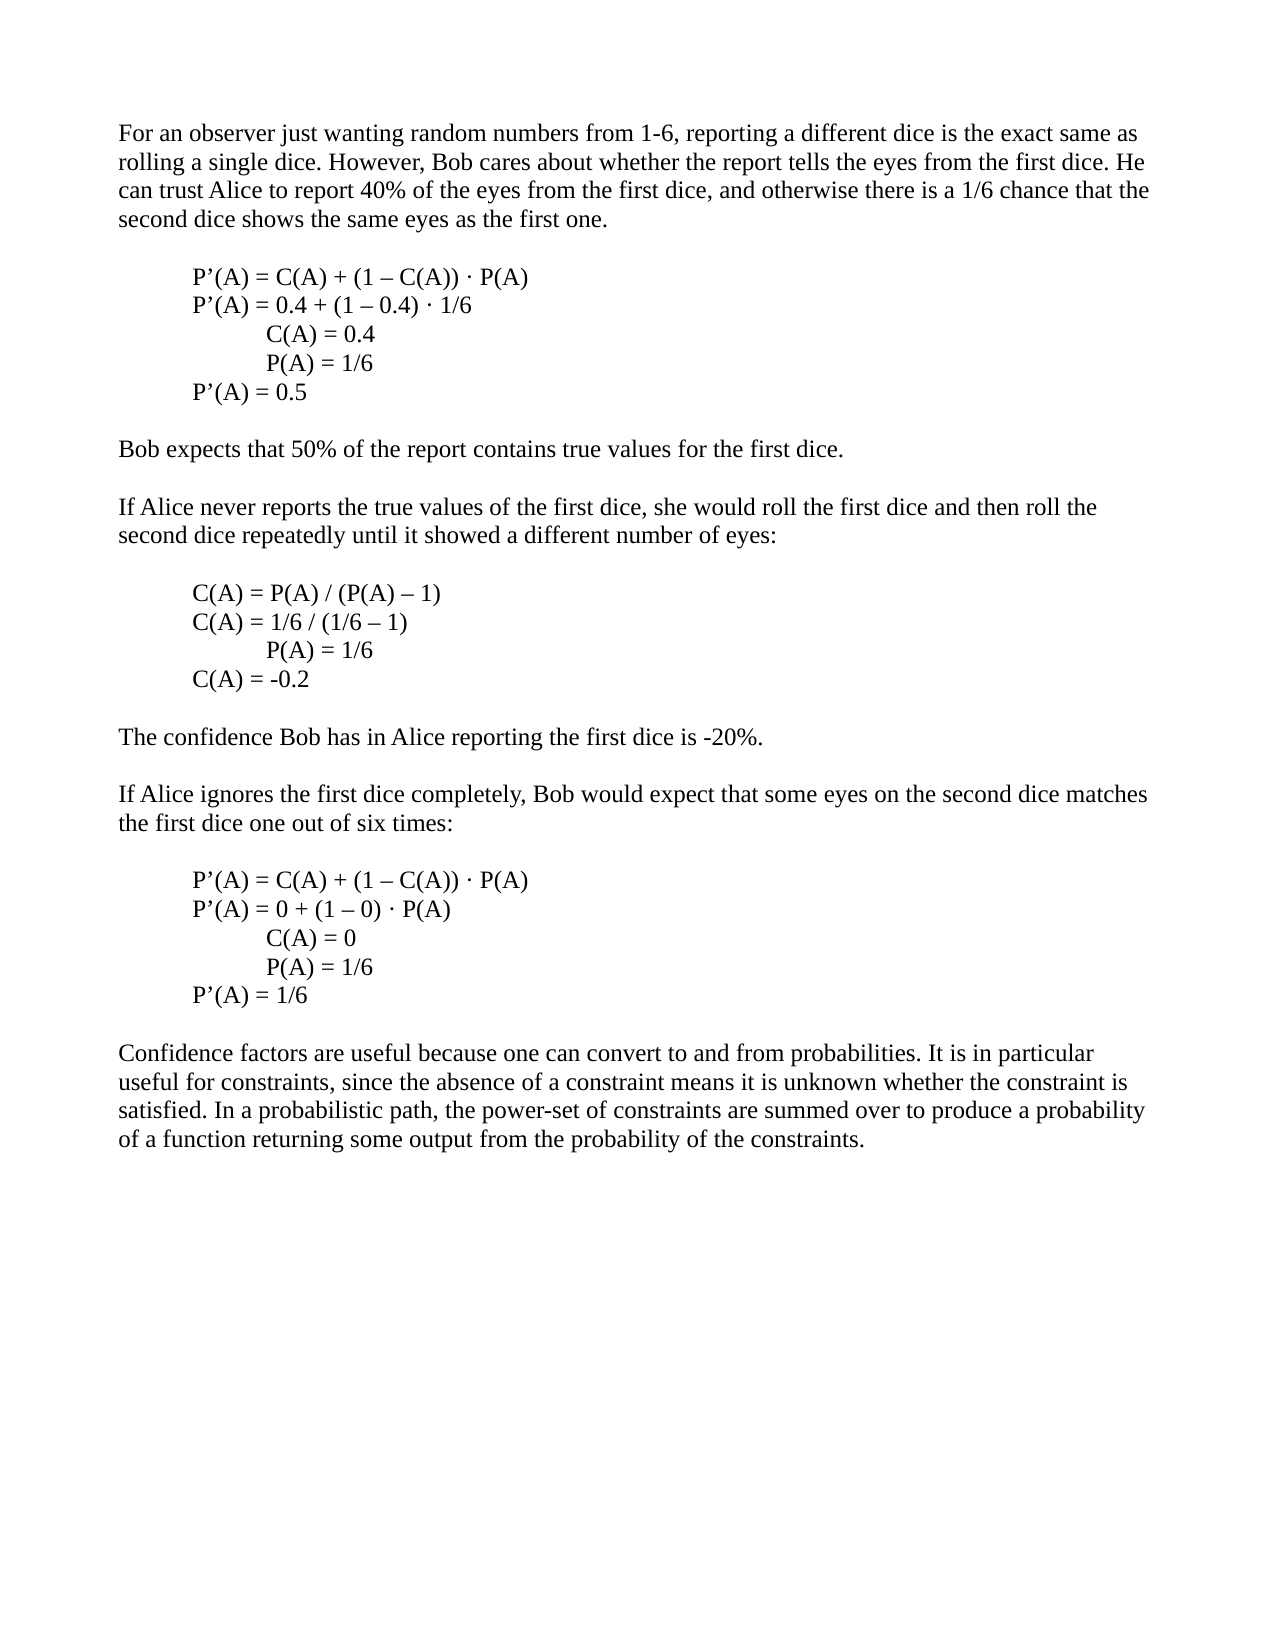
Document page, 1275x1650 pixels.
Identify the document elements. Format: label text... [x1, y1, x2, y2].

text Confidence factors are useful because one can convert to and from probabilities. It is in particular useful for constraints, since the absence of a constraint means it is unknown whether the constraint is satisfied. In a probabilistic path, the power-set of constraints are summed over to produce a probability of a function returning some output from the probability of the constraints. [118, 1038, 1157, 1153]
text P(A) = 1/6 [118, 348, 1157, 377]
text P’(A) = C(A) + (1 – C(A)) · P(A) [118, 262, 1157, 291]
text P’(A) = 0.4 + (1 – 0.4) · 1/6 [118, 291, 1157, 319]
text If Alice ignores the first dice completely, Bob would expect that some eyes on the second dice matches the first dice one out of six times: [118, 779, 1157, 837]
text Bob expects that 50% of the report contains true values for the first dice. [118, 434, 1157, 463]
text P(A) = 1/6 [118, 636, 1157, 664]
text P’(A) = 1/6 [118, 981, 1157, 1009]
text P’(A) = C(A) + (1 – C(A)) · P(A) [118, 866, 1157, 894]
text C(A) = 0.4 [118, 319, 1157, 348]
text If Alice never reports the true values of the first dice, she would roll the first dice and then roll the second dice repeatedly until it showed a different number of eyes: [118, 492, 1157, 549]
text C(A) = 0 [118, 923, 1157, 952]
text P’(A) = 0.5 [118, 377, 1157, 406]
text C(A) = P(A) / (P(A) – 1) [118, 578, 1157, 607]
text C(A) = -0.2 [118, 664, 1157, 693]
text The confidence Bob has in Alice reporting the first dice is -20%. [118, 722, 1157, 751]
text C(A) = 1/6 / (1/6 – 1) [118, 607, 1157, 636]
text P’(A) = 0 + (1 – 0) · P(A) [118, 894, 1157, 923]
text P(A) = 1/6 [118, 952, 1157, 981]
text For an observer just wanting random numbers from 1-6, reporting a different dice is the exact same as rolling a single dice. However, Bob cares about whether the report tells the eyes from the first dice. He can trust Alice to report 40% of the eyes from the first dice, and otherwise there is a 1/6 chance that the second dice shows the same eyes as the first one. [118, 118, 1157, 233]
